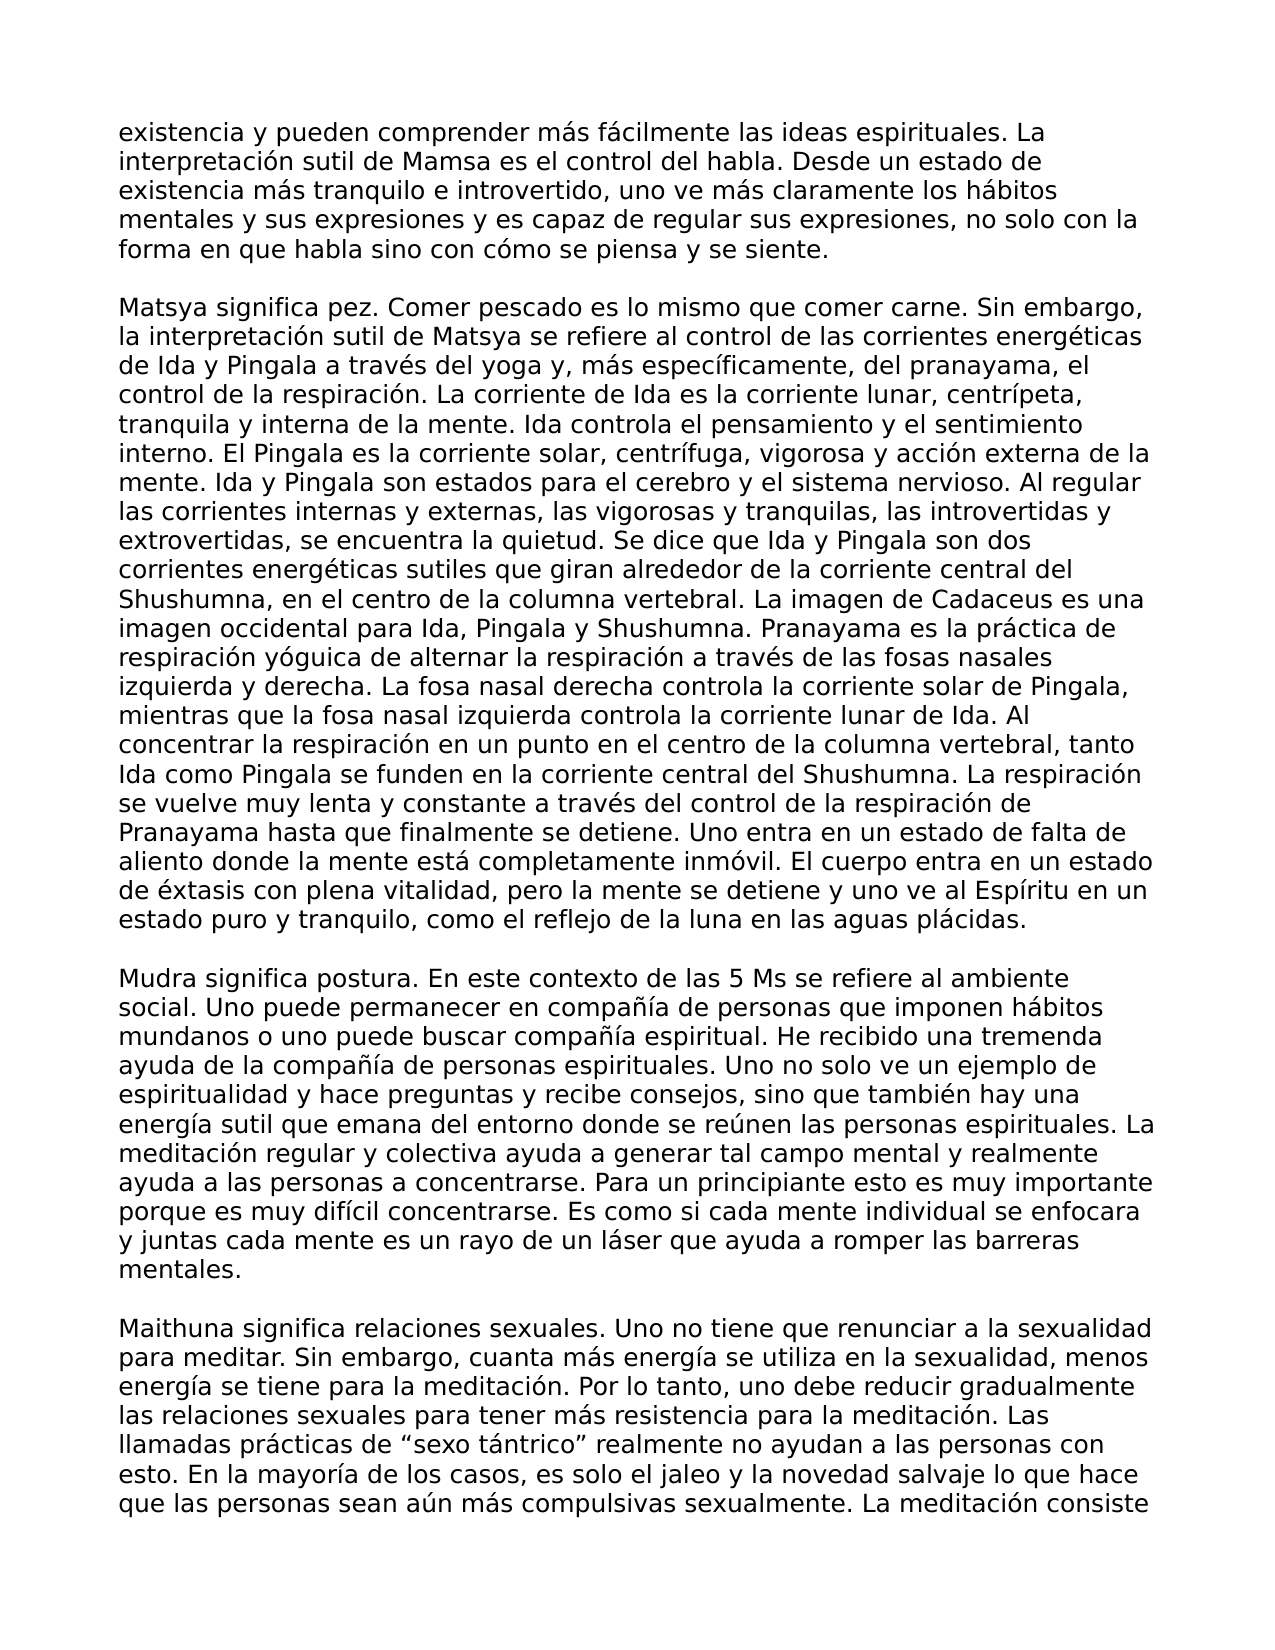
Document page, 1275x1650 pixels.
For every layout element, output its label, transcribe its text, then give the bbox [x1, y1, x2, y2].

text existencia y pueden comprender más fácilmente las ideas espirituales. La interpretación sutil de Mamsa es el control del habla. Desde un estado de existencia más tranquilo e introvertido, uno ve más claramente los hábitos mentales y sus expresiones y es capaz de regular sus expresiones, no solo con la forma en que habla sino con cómo se piensa y se siente. Matsya significa pez. Comer pescado es lo mismo que comer carne. Sin embargo, la interpretación sutil de Matsya se refiere al control de las corrientes energéticas de Ida y Pingala a través del yoga y, más específicamente, del pranayama, el control de la respiración. La corriente de Ida es la corriente lunar, centrípeta, tranquila y interna de la mente. Ida controla el pensamiento y el sentimiento interno. El Pingala es la corriente solar, centrífuga, vigorosa y acción externa de la mente. Ida y Pingala son estados para el cerebro y el sistema nervioso. Al regular las corrientes internas y externas, las vigorosas y tranquilas, las introvertidas y extrovertidas, se encuentra la quietud. Se dice que Ida y Pingala son dos corrientes energéticas sutiles que giran alrededor de la corriente central del Shushumna, en el centro de la columna vertebral. La imagen de Cadaceus es una imagen occidental para Ida, Pingala y Shushumna. Pranayama es la práctica de respiración yóguica de alternar la respiración a través de las fosas nasales izquierda y derecha. La fosa nasal derecha controla la corriente solar de Pingala, mientras que la fosa nasal izquierda controla la corriente lunar de Ida. Al concentrar la respiración en un punto en el centro de la columna vertebral, tanto Ida como Pingala se funden en la corriente central del Shushumna. La respiración se vuelve muy lenta y constante a través del control de la respiración de Pranayama hasta que finalmente se detiene. Uno entra en un estado de falta de aliento donde la mente está completamente inmóvil. El cuerpo entra en un estado de éxtasis con plena vitalidad, pero la mente se detiene y uno ve al Espíritu en un estado puro y tranquilo, como el reflejo de la luna en las aguas plácidas. Mudra significa postura. En este contexto de las 5 Ms se refiere al ambiente social. Uno puede permanecer en compañía de personas que imponen hábitos mundanos o uno puede buscar compañía espiritual. He recibido una tremenda ayuda de la compañía de personas espirituales. Uno no solo ve un ejemplo de espiritualidad y hace preguntas y recibe consejos, sino que también hay una energía sutil que emana del entorno donde se reúnen las personas espirituales. La meditación regular y colectiva ayuda a generar tal campo mental y realmente ayuda a las personas a concentrarse. Para un principiante esto es muy importante porque es muy difícil concentrarse. Es como si cada mente individual se enfocara y juntas cada mente es un rayo de un láser que ayuda a romper las barreras mentales. Maithuna significa relaciones sexuales. Uno no tiene que renunciar a la sexualidad para meditar. Sin embargo, cuanta más energía se utiliza en la sexualidad, menos energía se tiene para la meditación. Por lo tanto, uno debe reducir gradualmente las relaciones sexuales para tener más resistencia para la meditación. Las llamadas prácticas de “sexo tántrico” realmente no ayudan a las personas con esto. En la mayoría de los casos, es solo el jaleo y la novedad salvaje lo que hace que las personas sean aún más compulsivas sexualmente. La meditación consiste [118, 118, 1157, 1518]
